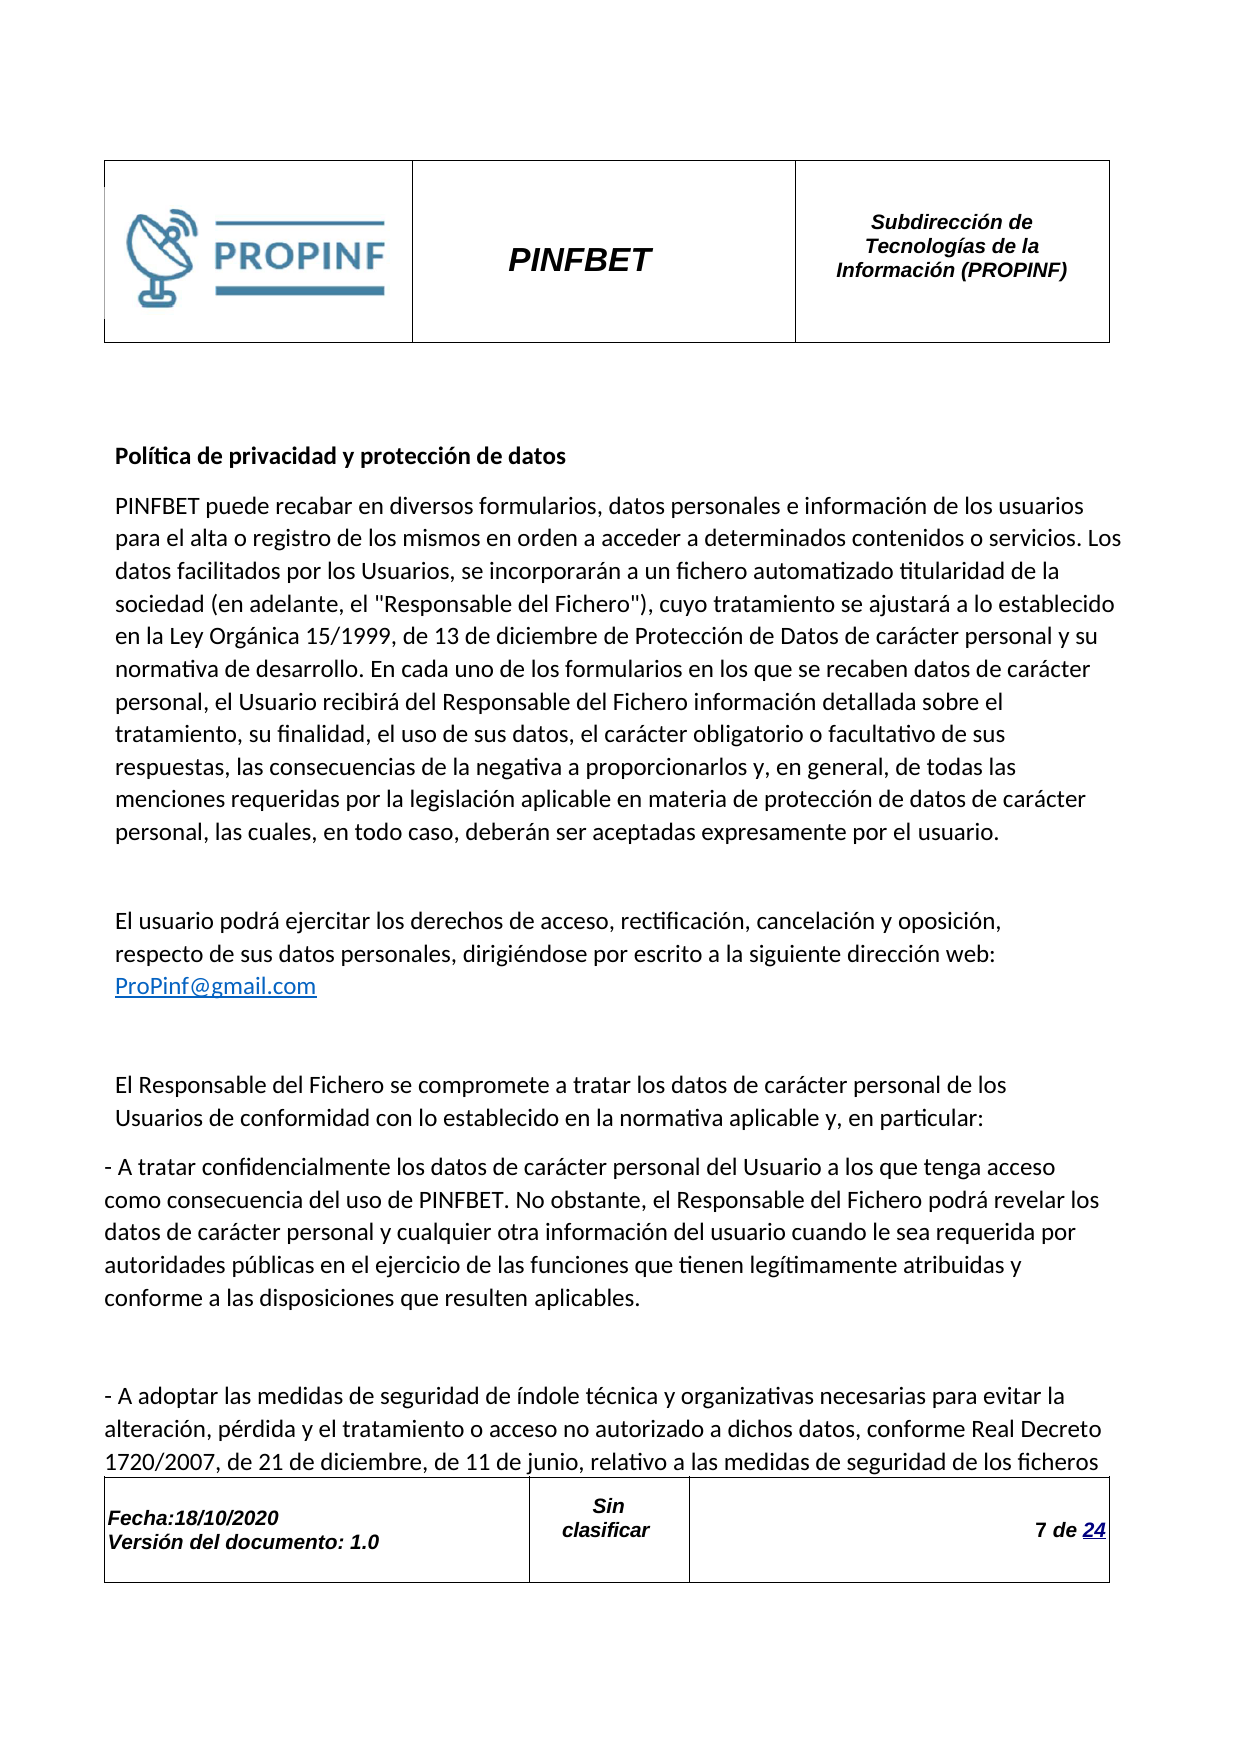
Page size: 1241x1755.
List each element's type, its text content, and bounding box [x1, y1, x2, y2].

list A adoptar las medidas de seguridad de índole técnica y organizativas necesarias para evitar la alteración, pérdida y el tratamiento o acceso no autorizado a dichos datos, conforme Real Decreto 1720/2007, de 21 de diciembre, de 11 de junio, relativo a las medidas de seguridad de los ficheros [104, 1380, 1115, 1476]
subtitle Política de privacidad y protección de datos [115, 440, 1138, 471]
text El usuario podrá ejercitar los derechos de acceso, rectificación, cancelación y oposición, respecto de sus datos personales, dirigiéndose por escrito a la siguiente dirección web: ProPinf@gmail.com [115, 905, 1079, 1001]
list A tratar confidencialmente los datos de carácter personal del Usuario a los que tenga acceso como consecuencia del uso de PINFBET. No obstante, el Responsable del Fichero podrá revelar los datos de carácter personal y cualquier otra información del usuario cuando le sea requerida por autoridades públicas en el ejercicio de las funciones que tienen legítimamente atribuidas y conforme a las disposiciones que resulten aplicables. [104, 1151, 1118, 1312]
text El Responsable del Fichero se compromete a tratar los datos de carácter personal de los Usuarios de conformidad con lo establecido en la normativa aplicable y, en particular: [115, 1069, 1100, 1132]
text PINFBET puede recabar en diversos formularios, datos personales e información de los usuarios para el alta o registro de los mismos en orden a acceder a determinados contenidos o servicios. Los datos facilitados por los Usuarios, se incorporarán a un fichero automatizado titularidad de la sociedad (en adelante, el "Responsable del Fichero"), cuyo tratamiento se ajustará a lo establecido en la Ley Orgánica 15/1999, de 13 de diciembre de Protección de Datos de carácter personal y su normativa de desarrollo. En cada uno de los formularios en los que se recaben datos de carácter personal, el Usuario recibirá del Responsable del Fichero información detallada sobre el tratamiento, su finalidad, el uso de sus datos, el carácter obligatorio o facultativo de sus respuestas, las consecuencias de la negativa a proporcionarlos y, en general, de todas las menciones requeridas por la legislación aplicable en materia de protección de datos de carácter personal, las cuales, en todo caso, deberán ser aceptadas expresamente por el usuario. [115, 490, 1126, 847]
